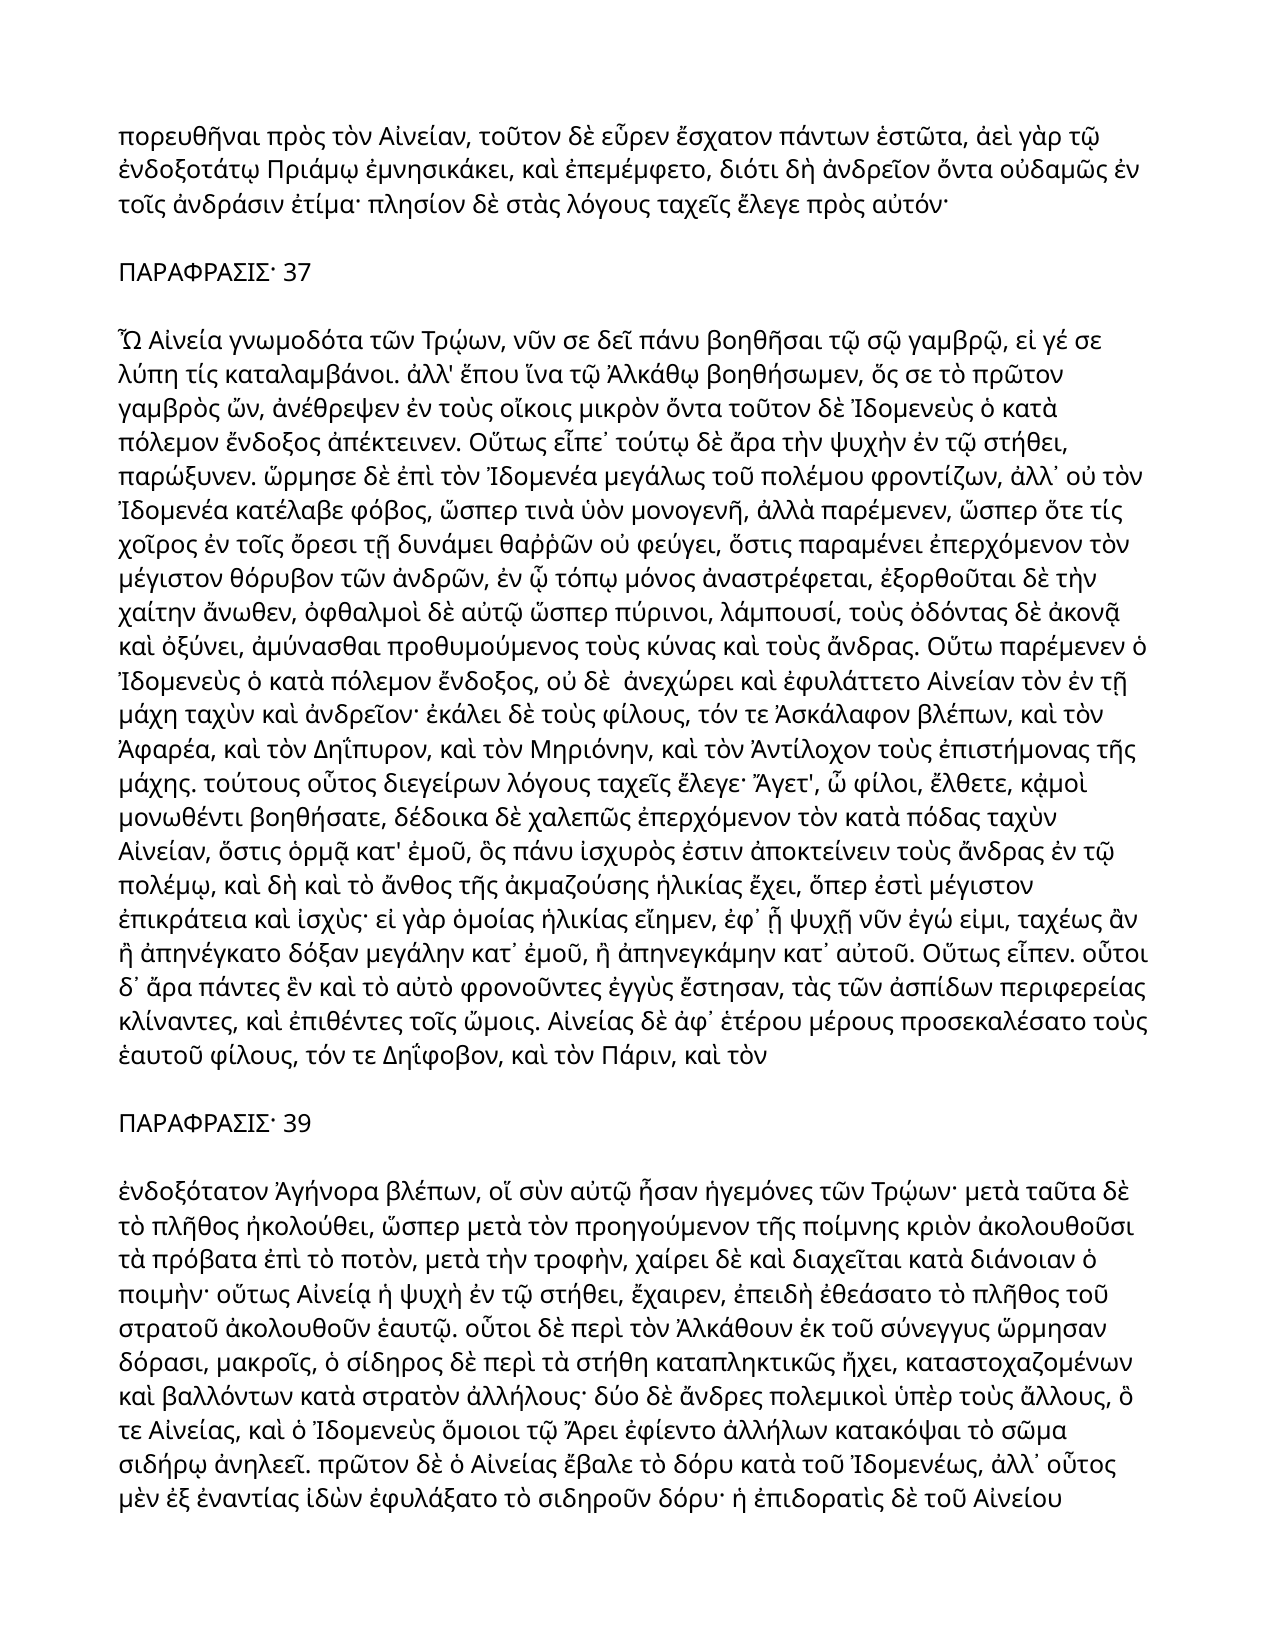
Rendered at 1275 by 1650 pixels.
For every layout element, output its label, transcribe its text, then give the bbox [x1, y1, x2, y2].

text ΠAPΑΦΡΑΣΙΣ· 39 [118, 1106, 1157, 1140]
text ἐνδοξότατον Ἀγήνορα βλέπων, οἵ σὺν αὐτῷ ἦσαν ἡγεμόνες τῶν Τρῴων· μετὰ ταῦτα δὲ τὸ πλῆθος ἠκολούθει, ὥσπερ μετὰ τὸν προηγούμενον τῆς ποίμνης κριὸν ἀκολουθοῦσι τὰ πρόβατα ἐπὶ τὸ ποτὸν, μετὰ τὴν τροφὴν, χαίρει δὲ καὶ διαχεῖται κατὰ διάνοιαν ὁ ποιμὴν· οὕτως Αἰνείᾳ ἡ ψυχὴ ἐν τῷ στήθει, ἔχαιρεν, ἐπειδὴ ἐθεάσατο τὸ πλῆθος τοῦ στρατοῦ ἀκολουθοῦν ἑαυτῷ. οὗτοι δὲ περὶ τὸν Ἀλκάθουν ἐκ τοῦ σύνεγγυς ὥρμησαν δόρασι, μακροῖς, ὁ σίδηρος δὲ περὶ τὰ στήθη καταπληκτικῶς ἤχει, καταστοχαζομένων καὶ βαλλόντων κατὰ στρατὸν ἀλλήλους· δύο δὲ ἄνδρες πολεμικοὶ ὑπὲρ τοὺς ἄλλους, ὃ τε Αἰνείας, καὶ ὁ Ἰδομενεὺς ὅμοιοι τῷ Ἄρει ἐφίεντο ἀλλήλων κατακόψαι τὸ σῶμα σιδήρῳ ἀνηλεεῖ. πρῶτον δὲ ὁ Αἰνείας ἔβαλε τὸ δόρυ κατὰ τοῦ Ἰδομενέως, ἀλλ᾽ οὗτος μὲν ἐξ ἐναντίας ἰδὼν ἐφυλάξατο τὸ σιδηροῦν δόρυ· ἡ ἐπιδορατὶς δὲ τοῦ Αἰνείου [118, 1174, 1157, 1515]
text Ὦ Αἰνεία γνωμοδότα τῶν Τρῴων, νῦν σε δεῖ πάνυ βοηθῆσαι τῷ σῷ γαμβρῷ, εἰ γέ σε λύπη τίς καταλαμβάνοι. ἀλλ' ἕπου ἵνα τῷ Ἀλκάθῳ βοηθήσωμεν, ὅς σε τὸ πρῶτον γαμβρὸς ὤν, ἀνέθρεψεν ἐν τοὺς οἴκοις μικρὸν ὄντα τοῦτον δὲ Ἰδομενεὺς ὁ κατὰ πόλεμον ἔνδοξος ἀπέκτεινεν. Οὕτως εἶπε᾽ τούτῳ δὲ ἄρα τὴν ψυχὴν ἐν τῷ στήθει, παρώξυνεν. ὥρμησε δὲ ἐπὶ τὸν Ἰδομενέα μεγάλως τοῦ πολέμου φροντίζων, ἀλλ᾽ οὐ τὸν Ἰδομενέα κατέλαβε φόβος, ὥσπερ τινὰ ὑὸν μονογενῆ, ἀλλὰ παρέμενεν, ὥσπερ ὅτε τίς χοῖρος ἐν τοῖς ὄρεσι τῇ δυνάμει θαῤῥῶν οὐ φεύγει, ὅστις παραμένει ἐπερχόμενον τὸν μέγιστον θόρυβον τῶν ἀνδρῶν, ἐν ᾧ τόπῳ μόνος ἀναστρέφεται, ἐξορθοῦται δὲ τὴν χαίτην ἄνωθεν, ὀφθαλμοὶ δὲ αὐτῷ ὥσπερ πύρινοι, λάμπουσί, τοὺς ὀδόντας δὲ ἀκονᾷ καὶ ὀξύνει, ἀμύνασθαι προθυμούμενος τοὺς κύνας καὶ τοὺς ἄνδρας. Οὕτω παρέμενεν ὁ Ἰδομενεὺς ὁ κατὰ πόλεμον ἔνδοξος, οὐ δὲ ἀνεχώρει καὶ ἐφυλάττετο Αἰνείαν τὸν ἐν τῇ μάχη ταχὺν καὶ ἀνδρεῖον· ἐκάλει δὲ τοὺς φίλους, τόν τε Ἀσκάλαφον βλέπων, καὶ τὸν Ἀφαρέα, καὶ τὸν Δηΐπυρον, καὶ τὸν Μηριόνην, καὶ τὸν Ἀντίλοχον τοὺς ἐπιστήμονας τῆς μάχης. τούτους οὗτος διεγείρων λόγους ταχεῖς ἔλεγε· Ἄγετ', ὦ φίλοι, ἔλθετε, κᾀμοὶ μονωθέντι βοηθήσατε, δέδοικα δὲ χαλεπῶς ἐπερχόμενον τὸν κατὰ πόδας ταχὺν Αἰνείαν, ὅστις ὁρμᾷ κατ' ἐμοῦ, ὃς πάνυ ἰσχυρὸς ἐστιν ἀποκτείνειν τοὺς ἄνδρας ἐν τῷ πολέμῳ, καὶ δὴ καὶ τὸ ἄνθος τῆς ἀκμαζούσης ἡλικίας ἔχει, ὅπερ ἐστὶ μέγιστον ἐπικράτεια καὶ ἰσχὺς· εἰ γὰρ ὁμοίας ἡλικίας εἴημεν, ἐφ᾽ ᾗ ψυχῇ νῦν ἐγώ εἰμι, ταχέως ἂν ἢ ἀπηνέγκατο δόξαν μεγάλην κατ᾽ ἐμοῦ, ἢ ἀπηνεγκάμην κατ᾿ αὐτοῦ. Οὕτως εἶπεν. οὗτοι δ᾽ ἄρα πάντες ἓν καὶ τὸ αὐτὸ φρονοῦντες ἐγγὺς ἔστησαν, τὰς τῶν ἀσπίδων περιφερείας κλίναντες, καὶ ἐπιθέντες τοῖς ὤμοις. Αἰνείας δὲ ἀφ᾿ ἑτέρου μέρους προσεκαλέσατο τοὺς ἑαυτοῦ φίλους, τόν τε Δηΐφοβον, καὶ τὸν Πάριν, καὶ τὸν [118, 322, 1157, 1072]
text ΠAPΑΦΡΑΣΙΣ· 37 [118, 254, 1157, 288]
text πορευθῆναι πρὸς τὸν Αἰνείαν, τοῦτον δὲ εὗρεν ἔσχατον πάντων ἑστῶτα, ἀεὶ γὰρ τῷ ἐνδοξοτάτῳ Πριάμῳ ἐμνησικάκει, καὶ ἐπεμέμφετο, διότι δὴ ἀνδρεῖον ὄντα οὐδαμῶς ἐν τοῖς ἀνδράσιν ἐτίμα· πλησίον δὲ στὰς λόγους ταχεῖς ἔλεγε πρὸς αὐτόν· [118, 118, 1157, 220]
